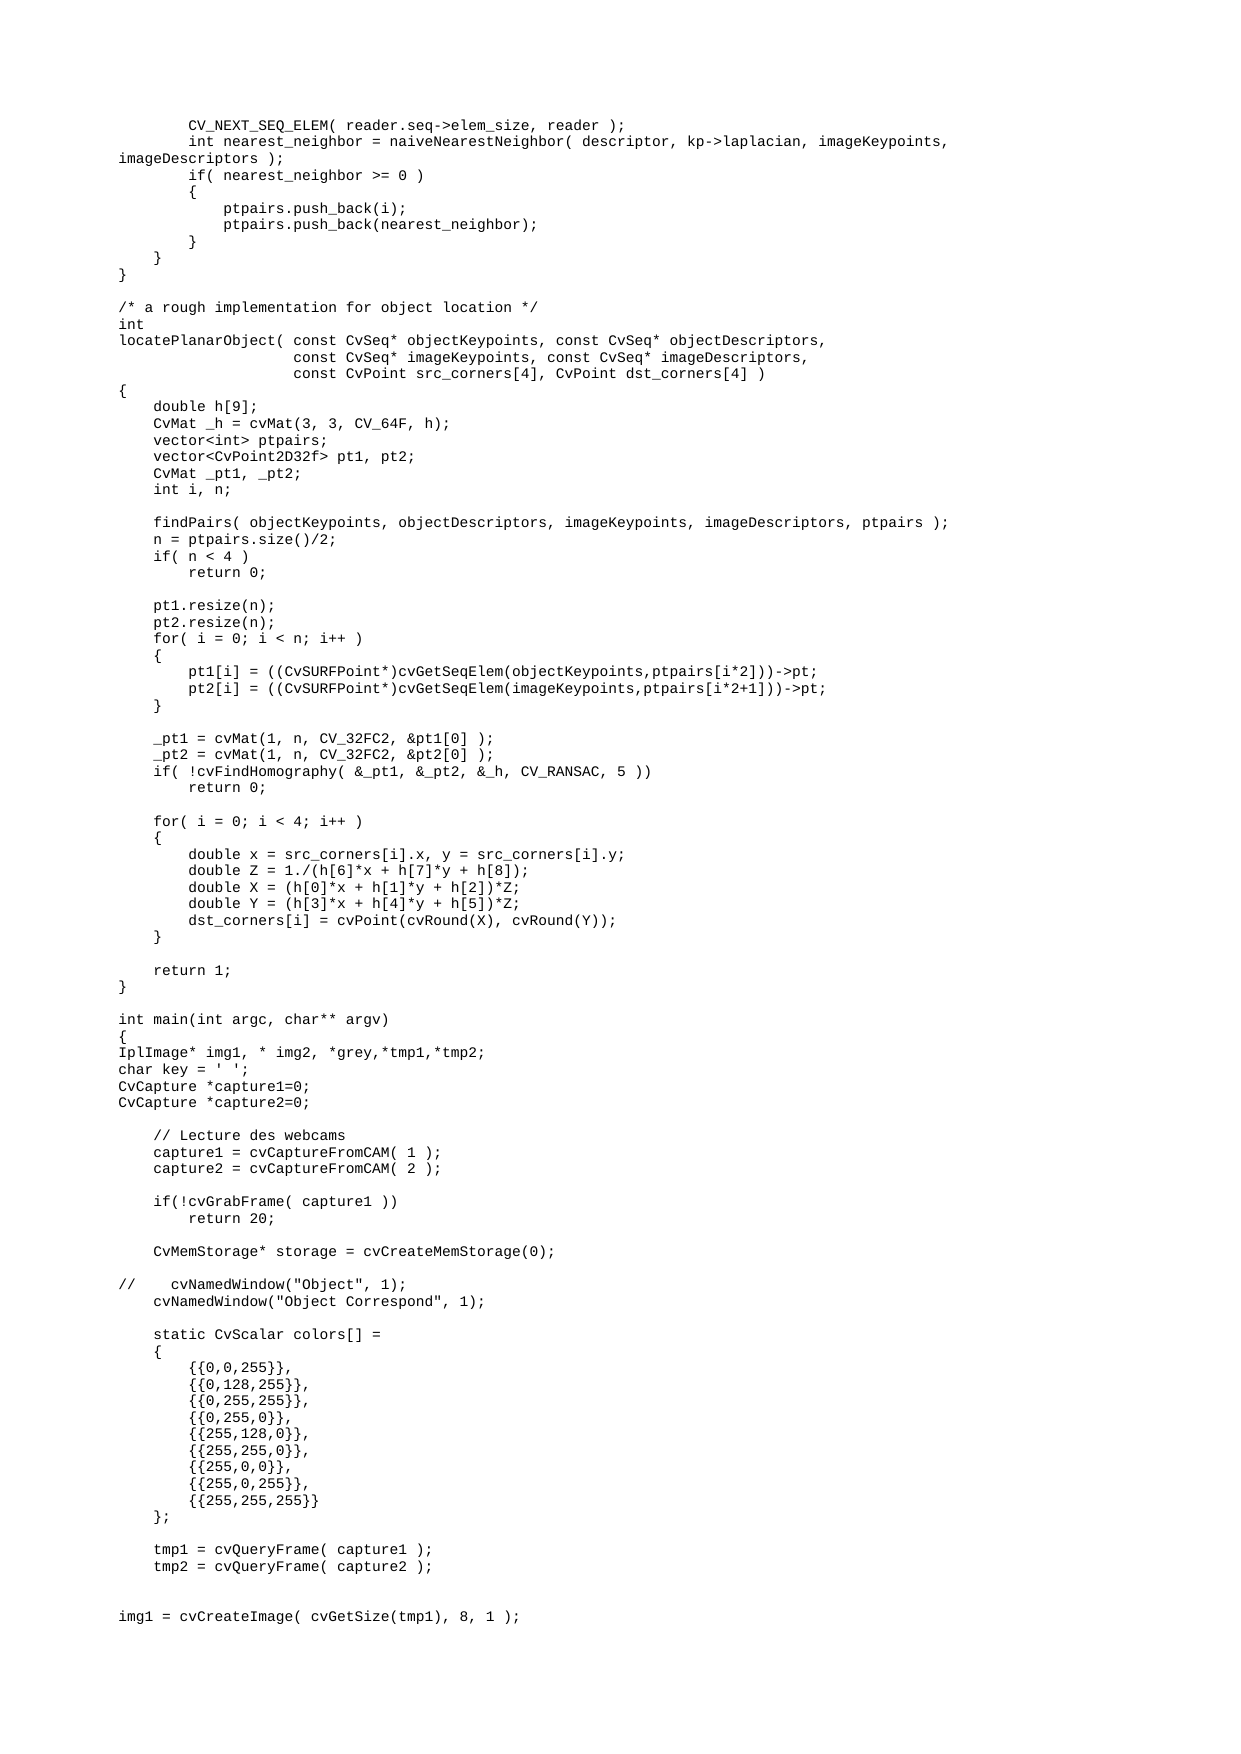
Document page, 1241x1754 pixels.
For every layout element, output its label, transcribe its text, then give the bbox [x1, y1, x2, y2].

text char key = ' '; [118, 1062, 1122, 1079]
text int main(int argc, char** argv) [118, 1012, 1122, 1029]
text pt2[i] = ((CvSURFPoint*)cvGetSeqElem(imageKeypoints,ptpairs[i*2+1]))->pt; [118, 681, 1122, 698]
text int i, n; [118, 482, 1122, 499]
text double X = (h[0]*x + h[1]*y + h[2])*Z; [118, 880, 1122, 897]
text CvCapture *capture1=0; [118, 1079, 1122, 1095]
text { [118, 648, 1122, 665]
text capture1 = cvCaptureFromCAM( 1 ); [118, 1145, 1122, 1162]
text return 0; [118, 565, 1122, 582]
text {{0,128,255}}, [118, 1377, 1122, 1393]
text tmp2 = cvQueryFrame( capture2 ); [118, 1559, 1122, 1576]
text vector<int> ptpairs; [118, 433, 1122, 449]
text img1 = cvCreateImage( cvGetSize(tmp1), 8, 1 ); [118, 1609, 1122, 1625]
text // cvNamedWindow("Object", 1); [118, 1277, 1122, 1294]
text pt2.resize(n); [118, 615, 1122, 632]
text CvCapture *capture2=0; [118, 1095, 1122, 1112]
text int nearest_neighbor = naiveNearestNeighbor( descriptor, kp->laplacian, imageKeypoints, imageDescriptors ); [118, 135, 1122, 168]
text if(!cvGrabFrame( capture1 )) [118, 1195, 1122, 1211]
text vector<CvPoint2D32f> pt1, pt2; [118, 449, 1122, 466]
text return 0; [118, 781, 1122, 797]
text static CvScalar colors[] = [118, 1327, 1122, 1344]
text {{0,0,255}}, [118, 1360, 1122, 1377]
text {{0,255,0}}, [118, 1410, 1122, 1427]
text { [118, 1029, 1122, 1046]
text cvNamedWindow("Object Correspond", 1); [118, 1294, 1122, 1311]
text const CvSeq* imageKeypoints, const CvSeq* imageDescriptors, [118, 350, 1122, 367]
text } [118, 251, 1122, 267]
text locatePlanarObject( const CvSeq* objectKeypoints, const CvSeq* objectDescriptors, [118, 333, 1122, 350]
text return 20; [118, 1211, 1122, 1228]
text // Lecture des webcams [118, 1128, 1122, 1145]
text {{255,255,255}} [118, 1493, 1122, 1509]
text if( n < 4 ) [118, 549, 1122, 565]
text ptpairs.push_back(i); [118, 201, 1122, 217]
text {{255,0,255}}, [118, 1476, 1122, 1493]
text pt1[i] = ((CvSURFPoint*)cvGetSeqElem(objectKeypoints,ptpairs[i*2]))->pt; [118, 665, 1122, 681]
text } [118, 234, 1122, 251]
text { [118, 830, 1122, 847]
text IplImage* img1, * img2, *grey,*tmp1,*tmp2; [118, 1046, 1122, 1062]
text int [118, 317, 1122, 333]
text {{0,255,255}}, [118, 1393, 1122, 1410]
text if( nearest_neighbor >= 0 ) [118, 168, 1122, 184]
text } [118, 979, 1122, 996]
text const CvPoint src_corners[4], CvPoint dst_corners[4] ) [118, 367, 1122, 383]
text if( !cvFindHomography( &_pt1, &_pt2, &_h, CV_RANSAC, 5 )) [118, 764, 1122, 781]
text CvMemStorage* storage = cvCreateMemStorage(0); [118, 1244, 1122, 1261]
text { [118, 1344, 1122, 1360]
text for( i = 0; i < 4; i++ ) [118, 814, 1122, 830]
text double Z = 1./(h[6]*x + h[7]*y + h[8]); [118, 863, 1122, 880]
text double x = src_corners[i].x, y = src_corners[i].y; [118, 847, 1122, 863]
text dst_corners[i] = cvPoint(cvRound(X), cvRound(Y)); [118, 913, 1122, 930]
text } [118, 267, 1122, 284]
text tmp1 = cvQueryFrame( capture1 ); [118, 1542, 1122, 1559]
text } [118, 930, 1122, 946]
text _pt2 = cvMat(1, n, CV_32FC2, &pt2[0] ); [118, 747, 1122, 764]
text ptpairs.push_back(nearest_neighbor); [118, 217, 1122, 234]
text for( i = 0; i < n; i++ ) [118, 632, 1122, 648]
text { [118, 184, 1122, 201]
text double Y = (h[3]*x + h[4]*y + h[5])*Z; [118, 897, 1122, 913]
text capture2 = cvCaptureFromCAM( 2 ); [118, 1162, 1122, 1178]
text /* a rough implementation for object location */ [118, 300, 1122, 317]
text { [118, 383, 1122, 400]
text findPairs( objectKeypoints, objectDescriptors, imageKeypoints, imageDescriptors, ptpairs ); [118, 516, 1122, 532]
text CvMat _pt1, _pt2; [118, 466, 1122, 482]
text n = ptpairs.size()/2; [118, 532, 1122, 549]
text } [118, 698, 1122, 714]
text CV_NEXT_SEQ_ELEM( reader.seq->elem_size, reader ); [118, 118, 1122, 135]
text CvMat _h = cvMat(3, 3, CV_64F, h); [118, 416, 1122, 433]
text {{255,255,0}}, [118, 1443, 1122, 1460]
text }; [118, 1509, 1122, 1526]
text {{255,128,0}}, [118, 1427, 1122, 1443]
text {{255,0,0}}, [118, 1460, 1122, 1476]
text double h[9]; [118, 400, 1122, 416]
text return 1; [118, 963, 1122, 979]
text pt1.resize(n); [118, 598, 1122, 615]
text _pt1 = cvMat(1, n, CV_32FC2, &pt1[0] ); [118, 731, 1122, 747]
